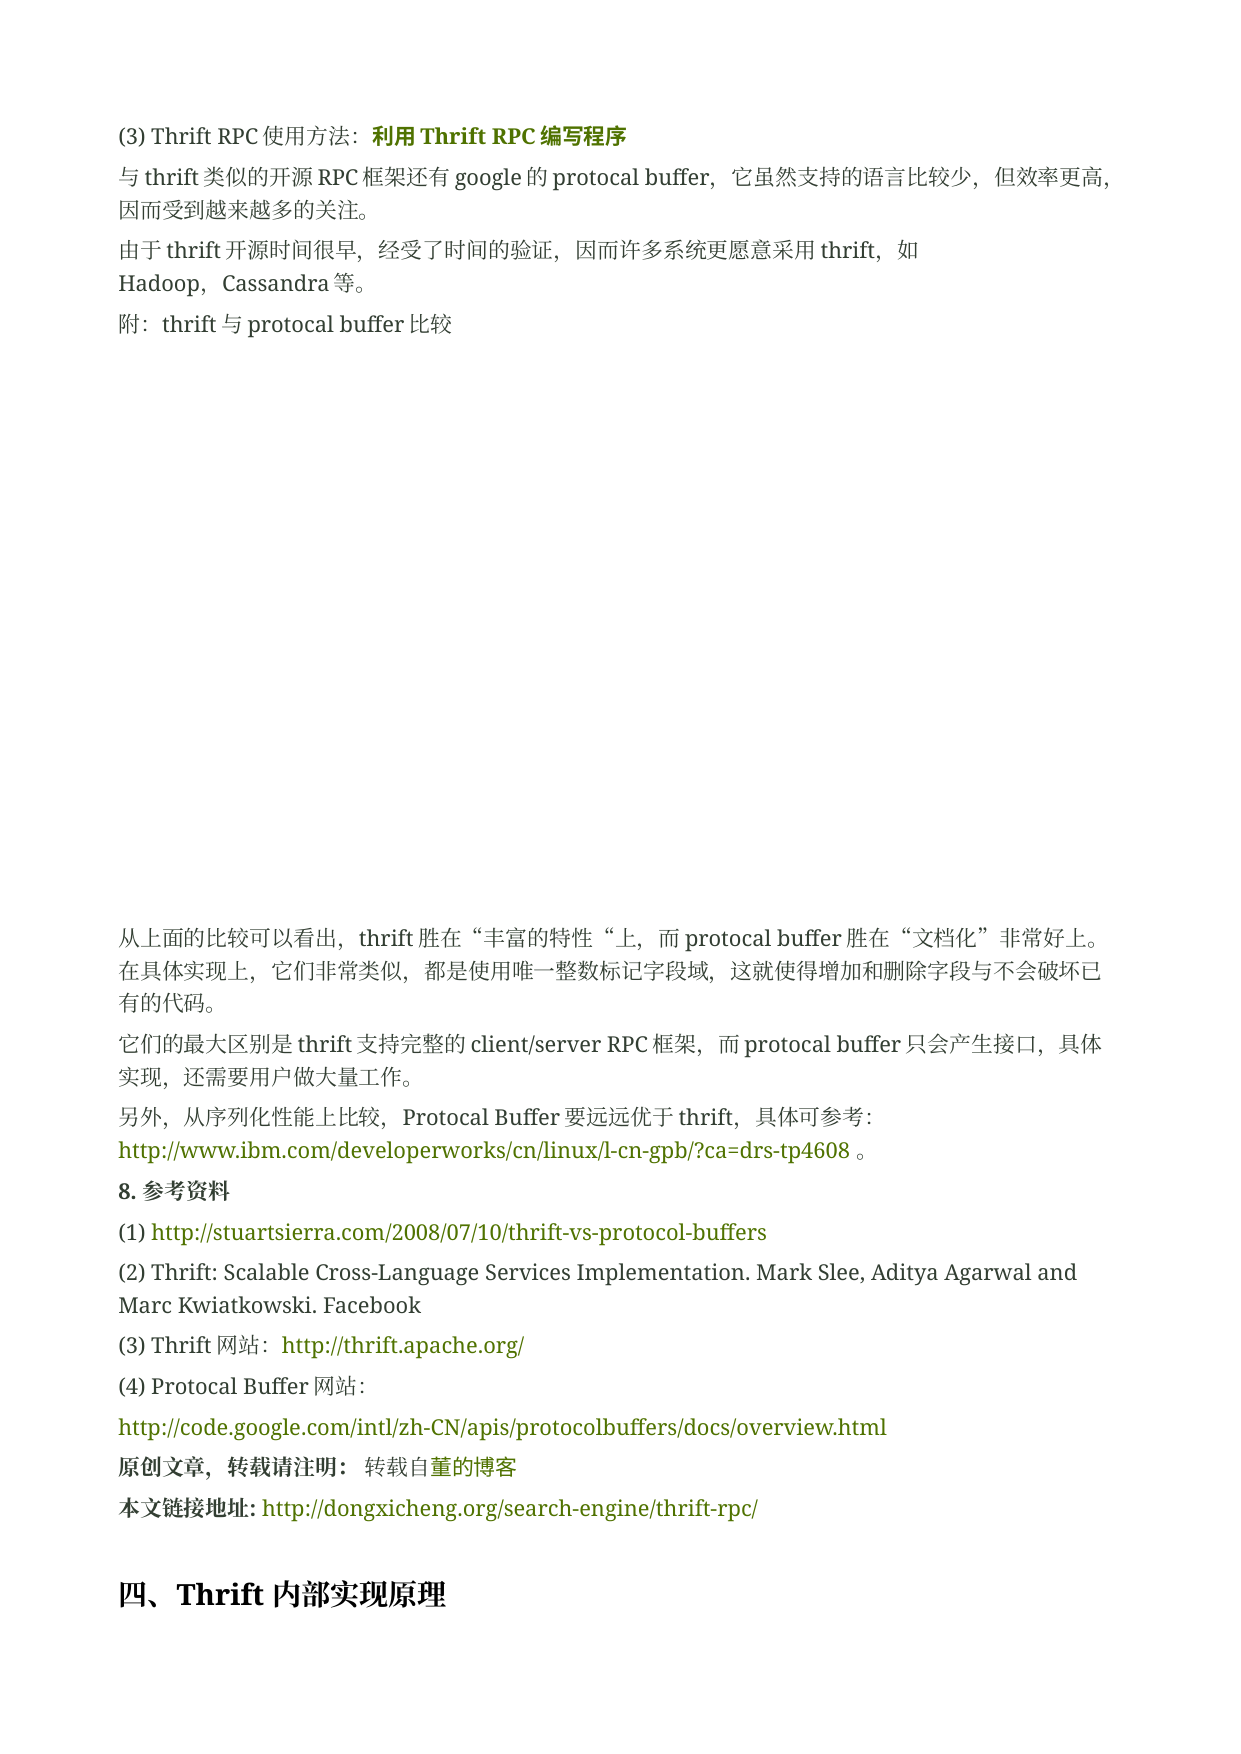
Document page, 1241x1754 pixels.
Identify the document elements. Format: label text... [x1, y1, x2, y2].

text 附：thrift与protocal buffer比较 [118, 306, 1122, 338]
text 本文链接地址: http://dongxicheng.org/search-engine/thrift-rpc/ [118, 1490, 1122, 1523]
text 四、Thrift 内部实现原理 [118, 1571, 1122, 1613]
text 它们的最大区别是thrift支持完整的client/server RPC框架，而protocal buffer只会产生接口，具体实现，还需要用户做大量工作。 [118, 1026, 1122, 1092]
text (4) Protocal Buffer网站： [118, 1368, 1122, 1401]
text 与thrift类似的开源RPC框架还有google的protocal buffer，它虽然支持的语言比较少，但效率更高，因而受到越来越多的关注。 [118, 159, 1122, 224]
text 原创文章，转载请注明： 转载自董的博客 [118, 1449, 1122, 1482]
text (3) Thrift RPC使用方法：利用Thrift RPC编写程序 [118, 118, 1122, 151]
text http://code.google.com/intl/zh-CN/apis/protocolbuffers/docs/overview.html [118, 1409, 1122, 1442]
text (2) Thrift: Scalable Cross-Language Services Implementation. Mark Slee, Aditya Agarwal and Marc Kwiatkowski. Facebook [118, 1254, 1122, 1320]
text (1) http://stuartsierra.com/2008/07/10/thrift-vs-protocol-buffers [118, 1213, 1122, 1246]
text 从上面的比较可以看出，thrift胜在“丰富的特性“上，而protocal buffer胜在“文档化”非常好上。在具体实现上，它们非常类似，都是使用唯一整数标记字段域，这就使得增加和删除字段与不会破坏已有的代码。 [118, 920, 1122, 1018]
text 由于thrift开源时间很早，经受了时间的验证，因而许多系统更愿意采用thrift，如Hadoop，Cassandra等。 [118, 232, 1122, 298]
text 8. 参考资料 [118, 1173, 1122, 1206]
text (3) Thrift网站：http://thrift.apache.org/ [118, 1327, 1122, 1360]
text 另外，从序列化性能上比较，Protocal Buffer要远远优于thrift，具体可参考：http://www.ibm.com/developerworks/cn/linux/l-cn-gpb/?ca=drs-tp4608 。 [118, 1099, 1122, 1165]
